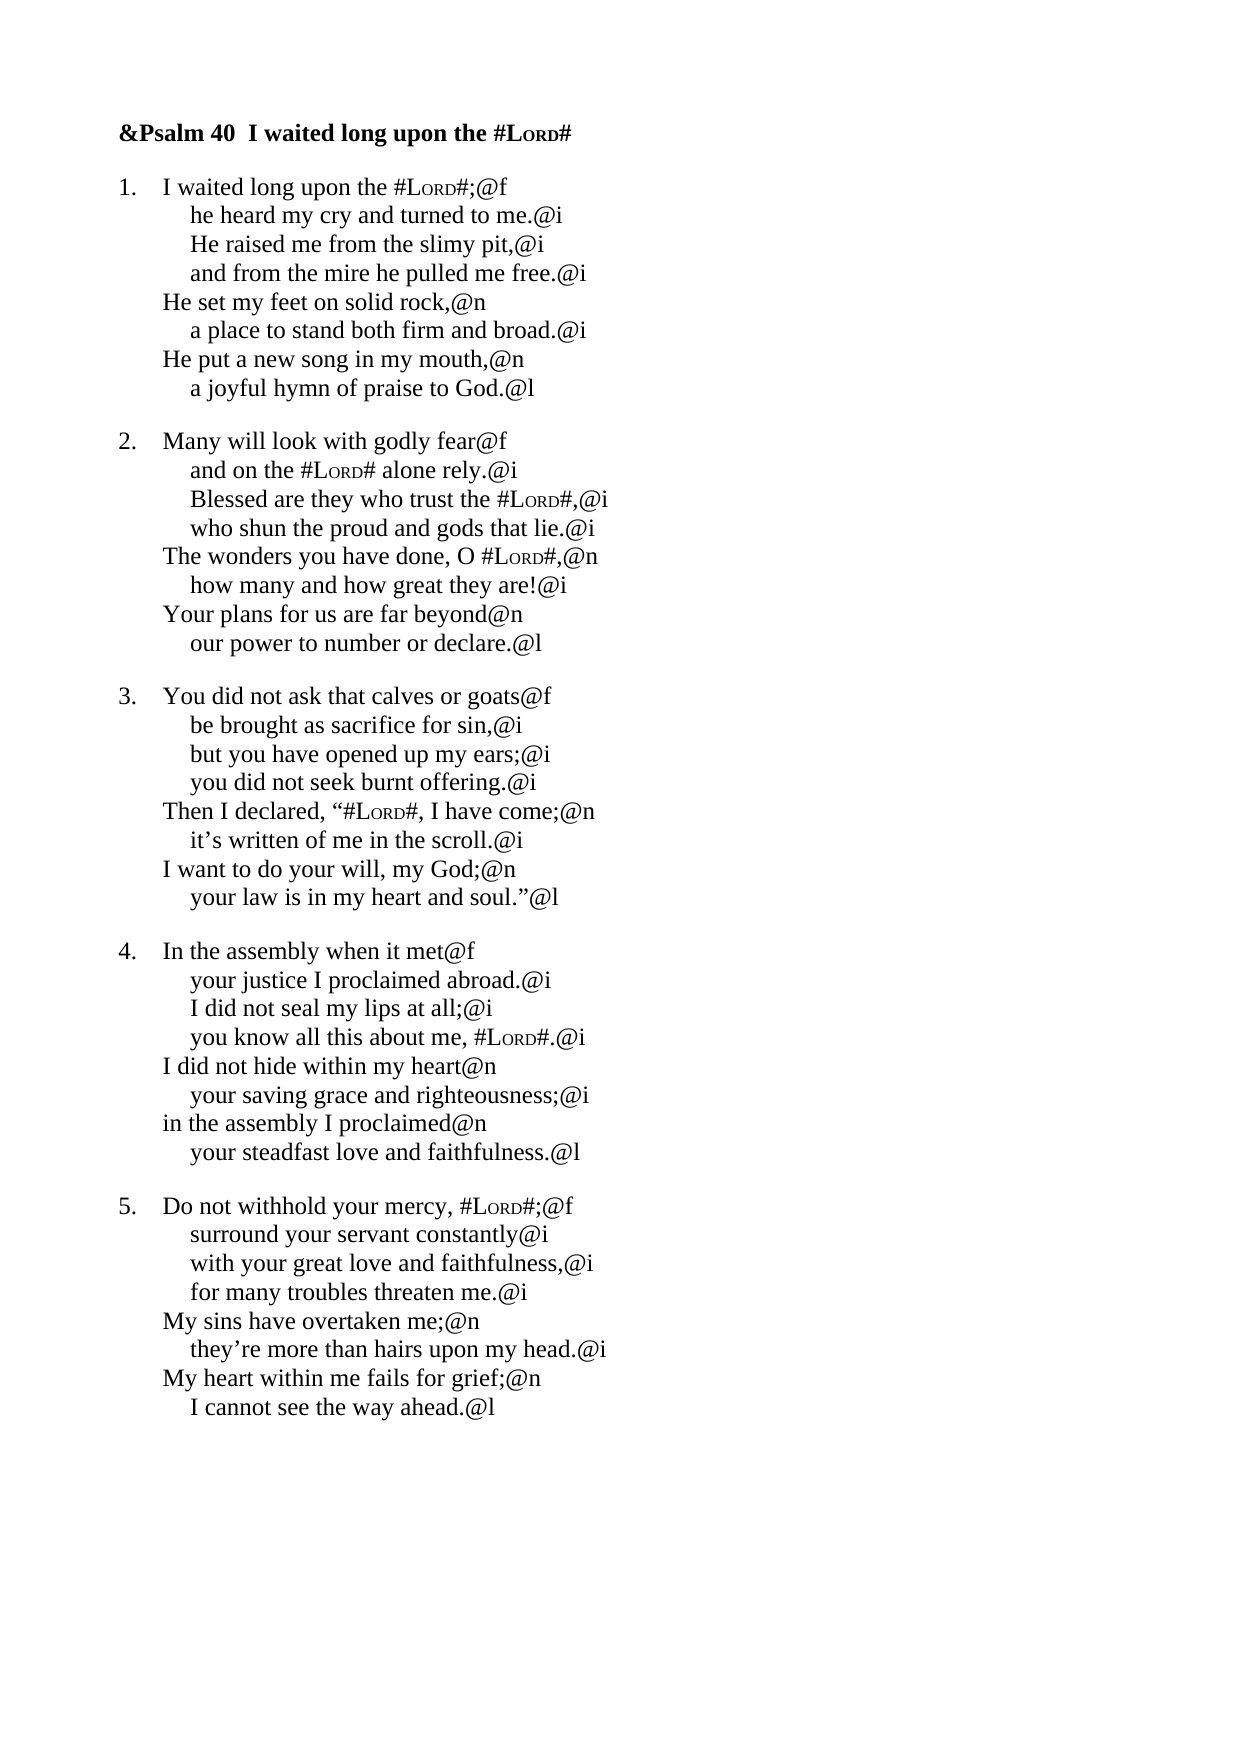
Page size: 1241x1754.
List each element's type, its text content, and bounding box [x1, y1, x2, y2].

text and from the mire he pulled me free.@i [171, 258, 1122, 287]
text 1. I waited long upon the #Lord#;@f [118, 172, 1122, 200]
text He raised me from the slimy pit,@i [171, 229, 1122, 258]
text I cannot see the way ahead.@l [171, 1392, 1122, 1421]
text a joyful hymn of praise to God.@l [171, 373, 1122, 402]
text 2. Many will look with godly fear@f [118, 426, 1122, 455]
text our power to number or declare.@l [171, 628, 1122, 656]
text Then I declared, “#Lord#, I have come;@n [162, 796, 1122, 825]
text I want to do your will, my God;@n [162, 854, 1122, 882]
text it’s written of me in the scroll.@i [171, 825, 1122, 854]
text He set my feet on solid rock,@n [162, 287, 1122, 315]
text your law is in my heart and soul.”@l [171, 882, 1122, 911]
text he heard my cry and turned to me.@i [171, 200, 1122, 229]
text they’re more than hairs upon my head.@i [171, 1334, 1122, 1363]
text 4. In the assembly when it met@f [118, 936, 1122, 965]
text how many and how great they are!@i [171, 570, 1122, 599]
text Your plans for us are far beyond@n [162, 599, 1122, 628]
text but you have opened up my ears;@i [171, 739, 1122, 767]
text with your great love and faithfulness,@i [171, 1248, 1122, 1277]
subtitle &Psalm 40 I waited long upon the #Lord# [118, 118, 1122, 147]
text He put a new song in my mouth,@n [162, 344, 1122, 373]
text I did not seal my lips at all;@i [171, 993, 1122, 1022]
text My heart within me fails for grief;@n [162, 1363, 1122, 1392]
text I did not hide within my heart@n [162, 1051, 1122, 1080]
text who shun the proud and gods that lie.@i [171, 513, 1122, 541]
text Blessed are they who trust the #Lord#,@i [171, 484, 1122, 513]
text be brought as sacrifice for sin,@i [171, 710, 1122, 739]
text you did not seek burnt offering.@i [171, 767, 1122, 796]
text in the assembly I proclaimed@n [162, 1108, 1122, 1137]
text your justice I proclaimed abroad.@i [171, 965, 1122, 993]
text for many troubles threaten me.@i [171, 1277, 1122, 1306]
text My sins have overtaken me;@n [162, 1306, 1122, 1334]
text your saving grace and righteousness;@i [171, 1080, 1122, 1108]
text a place to stand both firm and broad.@i [171, 315, 1122, 344]
text The wonders you have done, O #Lord#,@n [162, 541, 1122, 570]
text surround your servant constantly@i [171, 1219, 1122, 1248]
text 3. You did not ask that calves or goats@f [118, 681, 1122, 710]
text 5. Do not withhold your mercy, #Lord#;@f [118, 1191, 1122, 1219]
text you know all this about me, #Lord#.@i [171, 1022, 1122, 1051]
text your steadfast love and faithfulness.@l [171, 1137, 1122, 1166]
text and on the #Lord# alone rely.@i [171, 455, 1122, 484]
